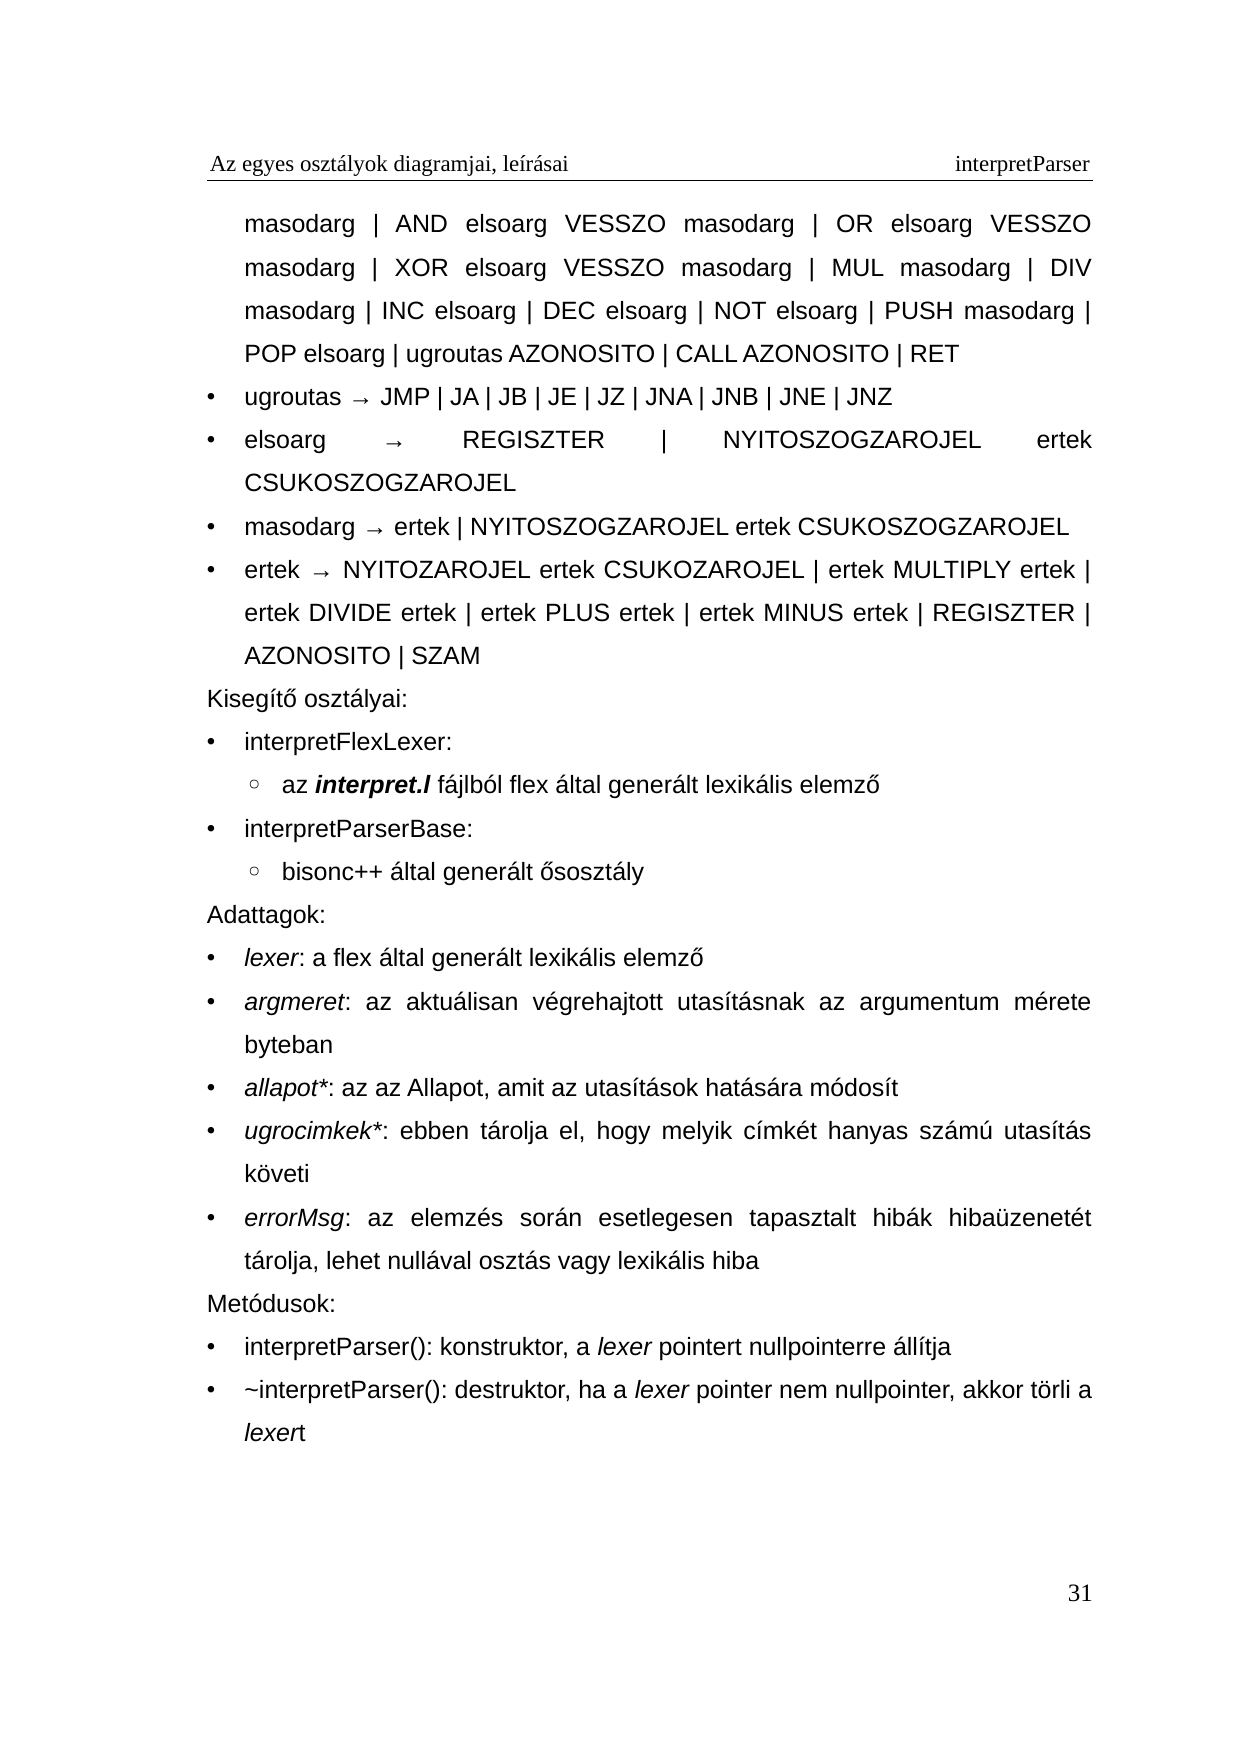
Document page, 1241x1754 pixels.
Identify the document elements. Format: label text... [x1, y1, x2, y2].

text Adattagok: [207, 900, 1093, 929]
list az interpret.l fájlból flex által generált lexikális elemző [244, 771, 1093, 799]
list masodarg | AND elsoarg VESSZO masodarg | OR elsoarg VESSZO masodarg | XOR elsoarg VESSZO masodarg | MUL masodarg | DIV masodarg | INC elsoarg | DEC elsoarg | NOT elsoarg | PUSH masodarg | POP elsoarg | ugroutas AZONOSITO | CALL AZONOSITO | RET [207, 209, 1093, 367]
list ertek → NYITOZAROJEL ertek CSUKOZAROJEL | ertek MULTIPLY ertek |ertek DIVIDE ertek | ertek PLUS ertek | ertek MINUS ertek | REGISZTER | AZONOSITO | SZAM [207, 555, 1093, 670]
list argmeret: az aktuálisan végrehajtott utasításnak az argumentum mérete byteban [207, 987, 1093, 1058]
list elsoarg → REGISZTER | NYITOSZOGZAROJEL ertek CSUKOSZOGZAROJEL [207, 425, 1093, 497]
text Metódusok: [207, 1289, 1093, 1318]
list ugroutas → JMP | JA | JB | JE | JZ | JNA | JNB | JNE | JNZ [207, 382, 1093, 411]
list ugrocimkek*: ebben tárolja el, hogy melyik címkét hanyas számú utasítás követi [207, 1116, 1093, 1188]
list allapot*: az az Allapot, amit az utasítások hatására módosít [207, 1073, 1093, 1102]
list errorMsg: az elemzés során esetlegesen tapasztalt hibák hibaüzenetét tárolja, lehet nullával osztás vagy lexikális hiba [207, 1202, 1093, 1274]
list ~interpretParser(): destruktor, ha a lexer pointer nem nullpointer, akkor törli a lexert [207, 1375, 1093, 1447]
text Kisegítő osztályai: [207, 684, 1093, 713]
list interpretParserBase: [207, 814, 1093, 843]
list bisonc++ által generált ősosztály [244, 857, 1093, 886]
list masodarg → ertek | NYITOSZOGZAROJEL ertek CSUKOSZOGZAROJEL [207, 511, 1093, 540]
list lexer: a flex által generált lexikális elemző [207, 943, 1093, 972]
list interpretParser(): konstruktor, a lexer pointert nullpointerre állítja [207, 1332, 1093, 1361]
list interpretFlexLexer: [207, 727, 1093, 756]
